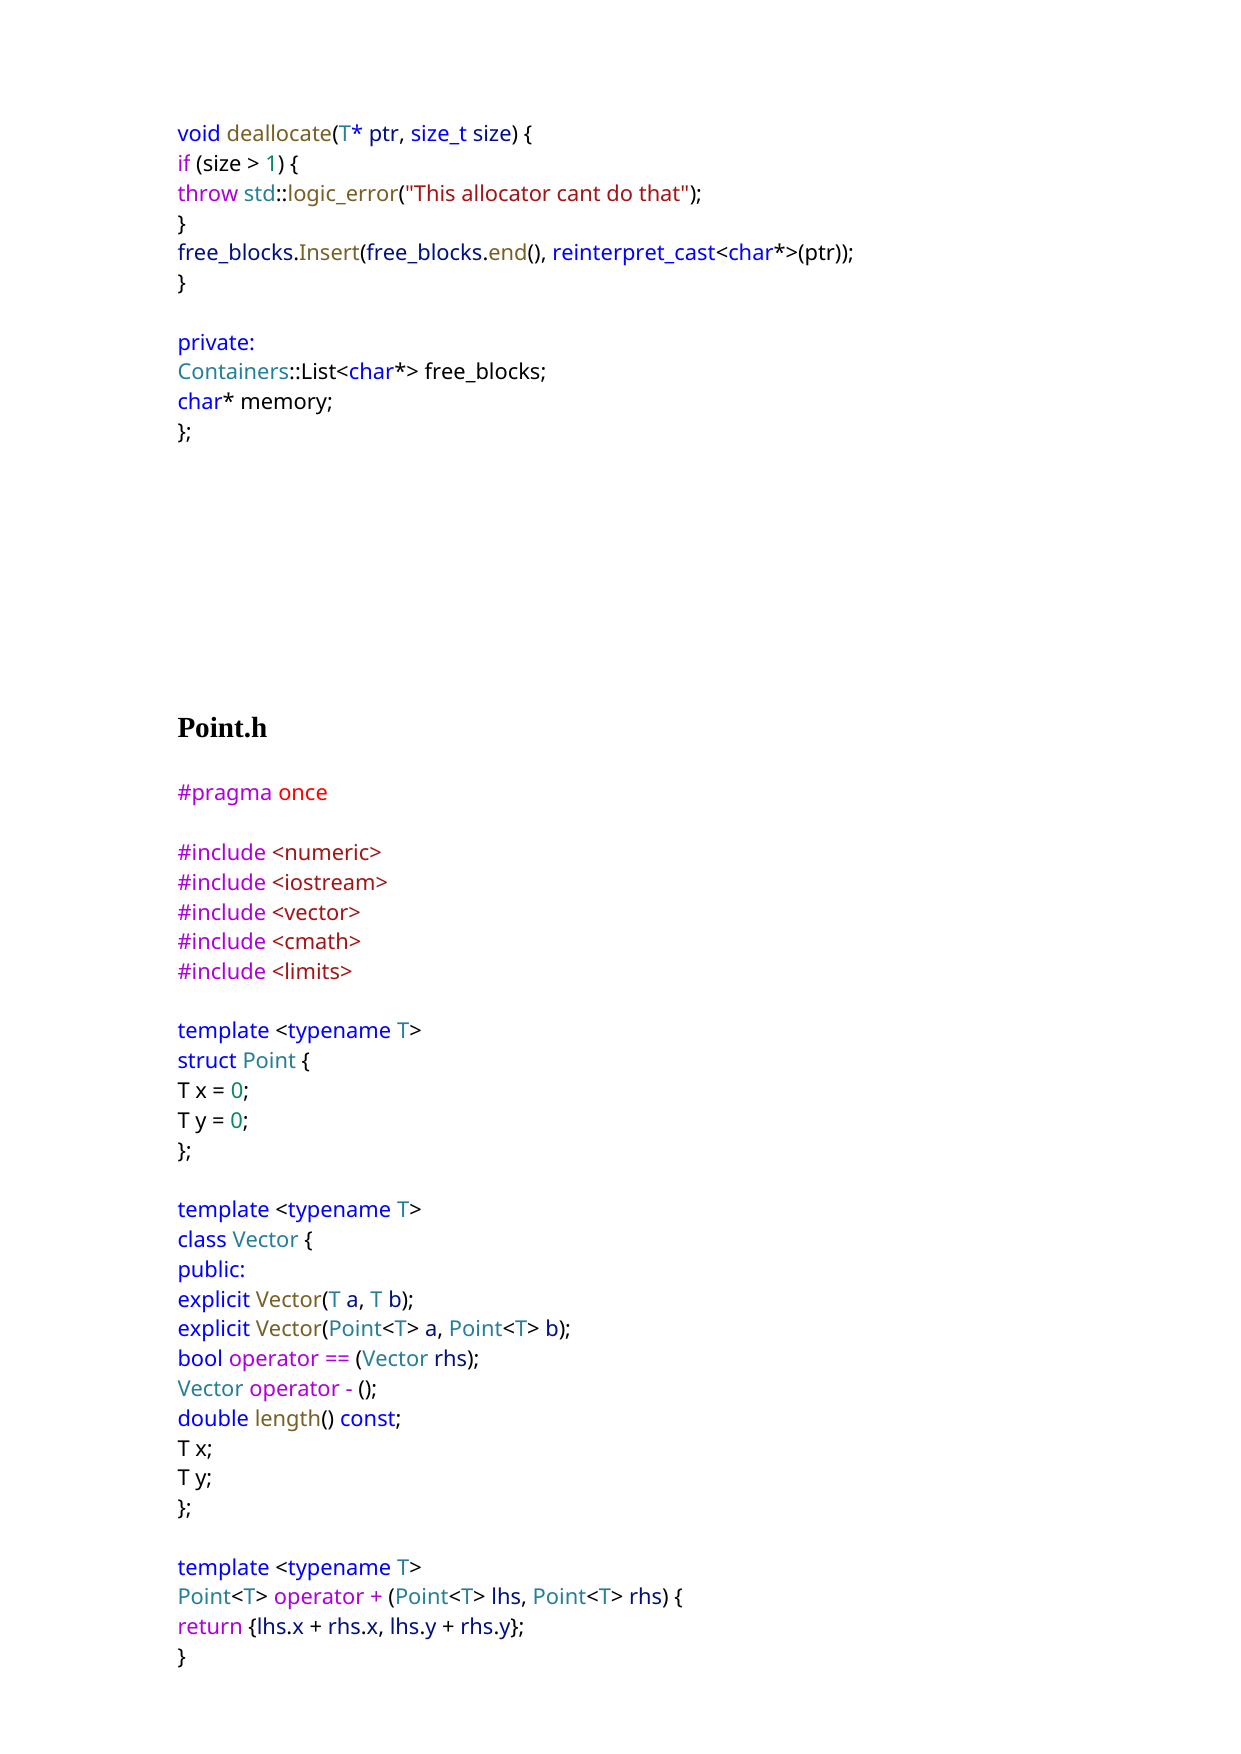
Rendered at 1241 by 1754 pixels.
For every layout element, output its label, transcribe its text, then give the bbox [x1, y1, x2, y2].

text template <typename T> [177, 1194, 1152, 1224]
text template <typename T> [177, 1552, 1152, 1581]
text free_blocks.Insert(free_blocks.end(), reinterpret_cast<char*>(ptr)); [177, 237, 1152, 267]
text if (size > 1) { [177, 148, 1152, 178]
text private: [177, 327, 1152, 356]
text #include <vector> [177, 896, 1152, 926]
text Point<T> operator + (Point<T> lhs, Point<T> rhs) { [177, 1581, 1152, 1611]
text T x = 0; [177, 1075, 1152, 1105]
text }; [177, 1135, 1152, 1164]
text throw std::logic_error("This allocator cant do that"); [177, 178, 1152, 207]
text }; [177, 416, 1152, 446]
text #include <iostream> [177, 867, 1152, 896]
text explicit Vector(T a, T b); [177, 1283, 1152, 1313]
text return {lhs.x + rhs.x, lhs.y + rhs.y}; [177, 1611, 1152, 1641]
text char* memory; [177, 386, 1152, 416]
text explicit Vector(Point<T> a, Point<T> b); [177, 1313, 1152, 1343]
text void deallocate(T* ptr, size_t size) { [177, 118, 1152, 148]
text class Vector { [177, 1224, 1152, 1254]
text struct Point { [177, 1045, 1152, 1075]
text Vector operator - (); [177, 1373, 1152, 1403]
text } [177, 207, 1152, 237]
text Point.h [177, 710, 1152, 777]
text double length() const; [177, 1403, 1152, 1432]
text #pragma once [177, 777, 1152, 807]
text #include <limits> [177, 956, 1152, 986]
text T y = 0; [177, 1105, 1152, 1135]
text T x; [177, 1432, 1152, 1462]
text T y; [177, 1462, 1152, 1492]
text #include <cmath> [177, 926, 1152, 956]
text } [177, 1641, 1152, 1671]
text #include <numeric> [177, 837, 1152, 867]
text }; [177, 1492, 1152, 1522]
text } [177, 267, 1152, 297]
text Containers::List<char*> free_blocks; [177, 356, 1152, 386]
text public: [177, 1254, 1152, 1283]
text bool operator == (Vector rhs); [177, 1343, 1152, 1373]
text template <typename T> [177, 1016, 1152, 1045]
